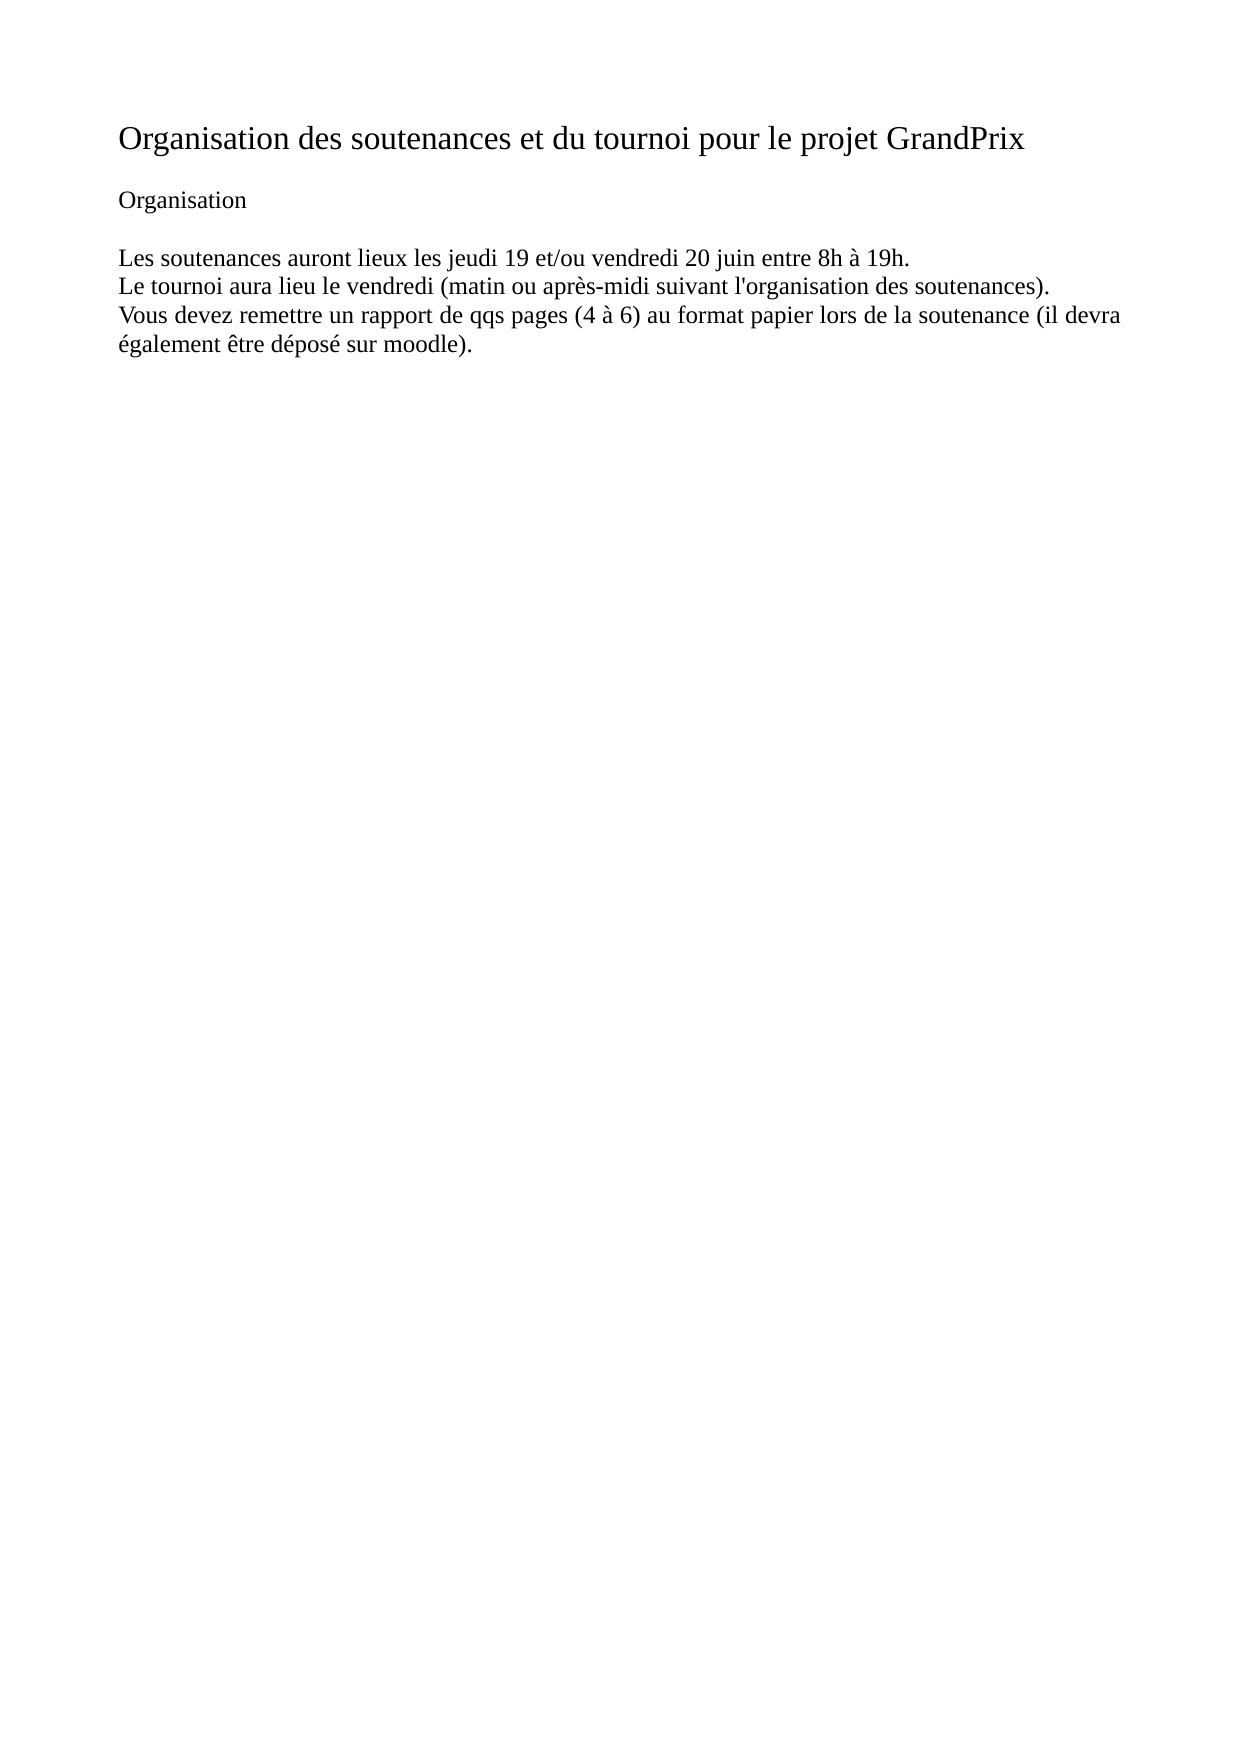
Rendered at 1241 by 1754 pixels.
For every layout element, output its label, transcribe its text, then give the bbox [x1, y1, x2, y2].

text Organisation [118, 185, 1122, 214]
text Le tournoi aura lieu le vendredi (matin ou après-midi suivant l'organisation des soutenances). [118, 271, 1122, 300]
text Les soutenances auront lieux les jeudi 19 et/ou vendredi 20 juin entre 8h à 19h. [118, 243, 1122, 271]
text Organisation des soutenances et du tournoi pour le projet GrandPrix [118, 118, 1122, 156]
text Vous devez remettre un rapport de qqs pages (4 à 6) au format papier lors de la soutenance (il devra également être déposé sur moodle). [118, 300, 1122, 358]
